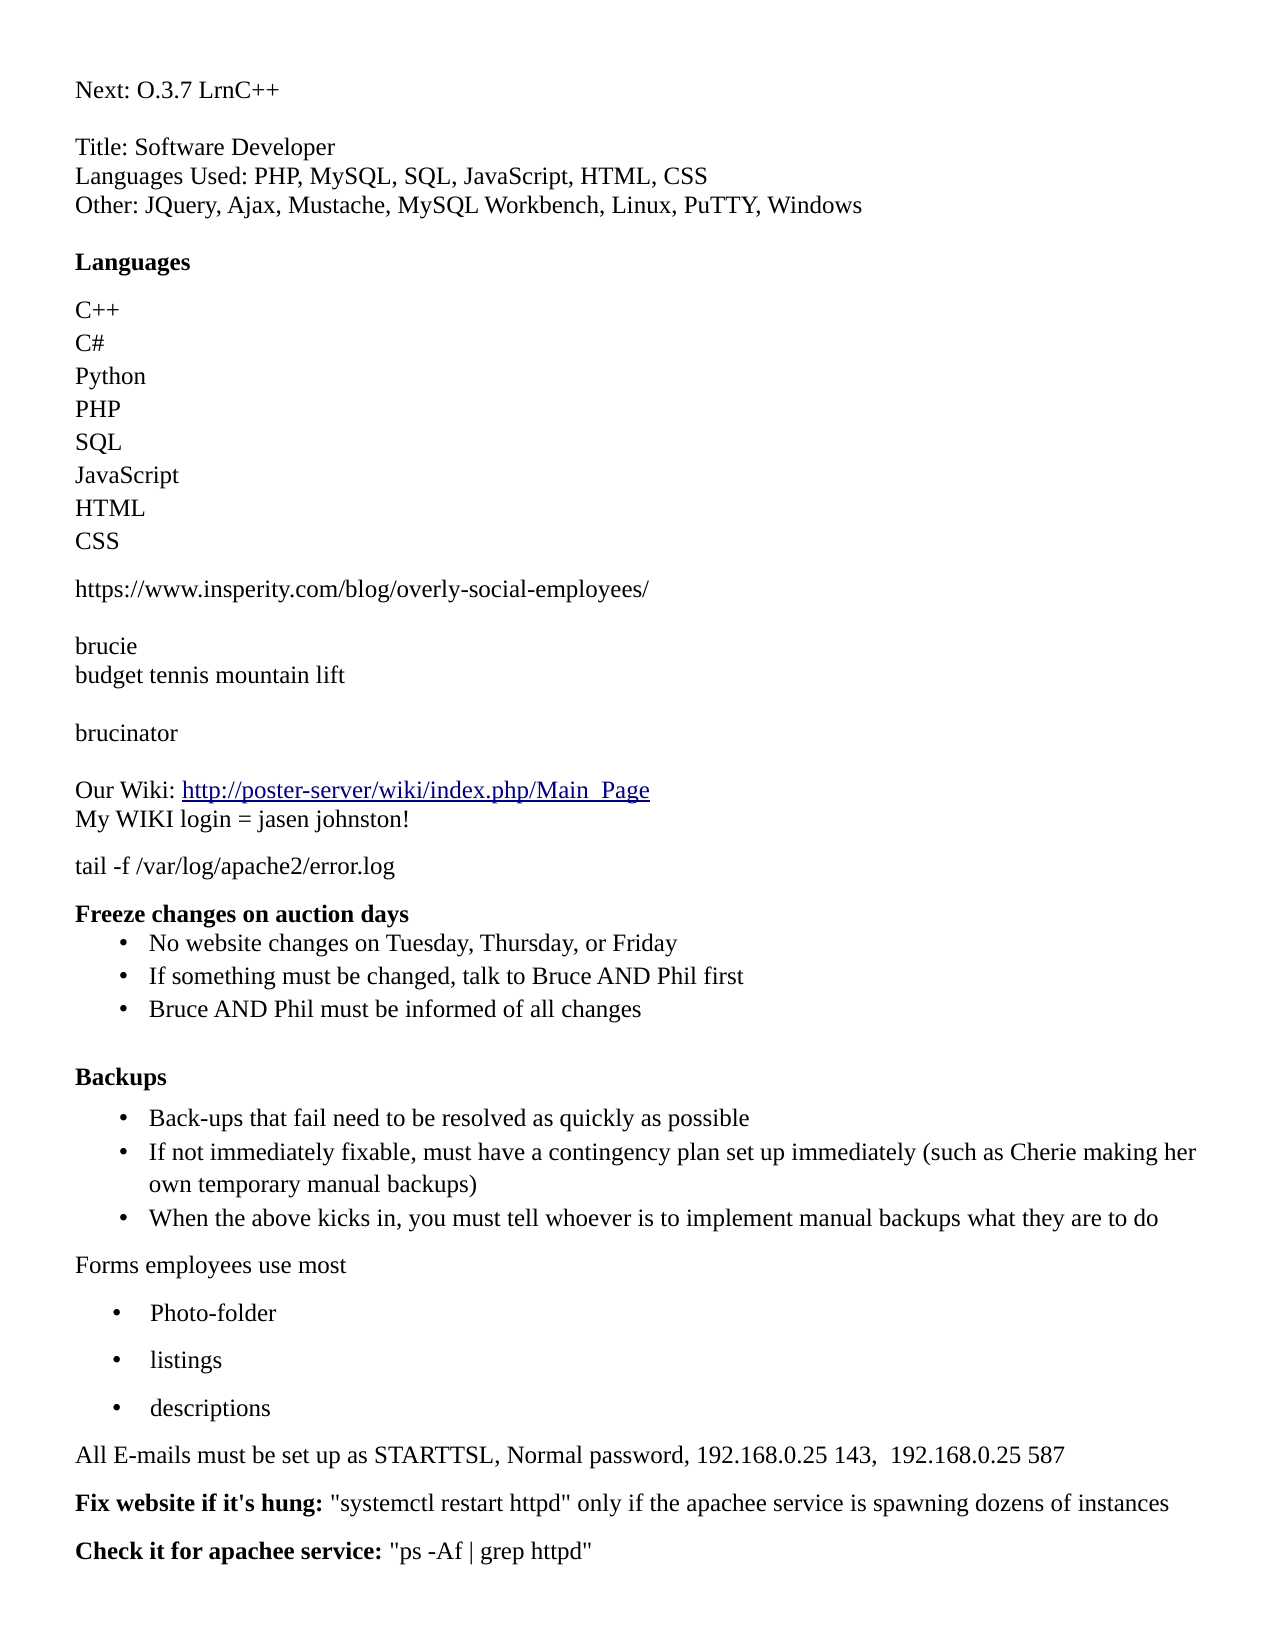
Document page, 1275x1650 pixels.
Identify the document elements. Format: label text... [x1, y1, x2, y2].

text Other: JQuery, Ajax, Mustache, MySQL Workbench, Linux, PuTTY, Windows [75, 190, 1200, 219]
text Title: Software Developer [75, 132, 1200, 161]
text All E-mails must be set up as STARTTSL, Normal password, 192.168.0.25 143, 192.168.0.25 587 [75, 1441, 1200, 1469]
text budget tennis mountain lift [75, 660, 1200, 689]
list listings [112, 1345, 1200, 1374]
list No website changes on Tuesday, Thursday, or Friday [119, 928, 1200, 957]
text Languages [75, 247, 1200, 276]
text brucie [75, 631, 1200, 660]
list Photo-folder [112, 1298, 1200, 1327]
list When the above kicks in, you must tell whoever is to implement manual backups what they are to do [119, 1203, 1200, 1231]
text tail -f /var/log/apache2/error.log [75, 851, 1200, 880]
text C++ C# Python PHP SQL JavaScript HTML CSS [75, 295, 1200, 555]
text https://www.insperity.com/blog/overly-social-employees/ [75, 574, 1200, 603]
text Forms employees use most [75, 1250, 1200, 1279]
list Back-ups that fail need to be resolved as quickly as possible [119, 1103, 1200, 1132]
text brucinator [75, 718, 1200, 746]
text Fix website if it's hung: "systemctl restart httpd" only if the apachee service is spawning dozens of instances [75, 1488, 1200, 1517]
list If not immediately fixable, must have a contingency plan set up immediately (such as Cherie making her own temporary manual backups) [119, 1137, 1200, 1198]
subtitle Backups [75, 1062, 1200, 1091]
text Our Wiki: http://poster-server/wiki/index.php/Main_Page [75, 775, 1200, 804]
list Bruce AND Phil must be informed of all changes [119, 994, 1200, 1023]
text Languages Used: PHP, MySQL, SQL, JavaScript, HTML, CSS [75, 161, 1200, 190]
text Next: O.3.7 LrnC++ [75, 75, 1200, 104]
list If something must be changed, talk to Bruce AND Phil first [119, 961, 1200, 989]
list descriptions [112, 1393, 1200, 1422]
text Check it for apachee service: "ps -Af | grep httpd" [75, 1536, 1200, 1564]
text My WIKI login = jasen johnston! [75, 804, 1200, 833]
text Freeze changes on auction days [75, 899, 1200, 928]
